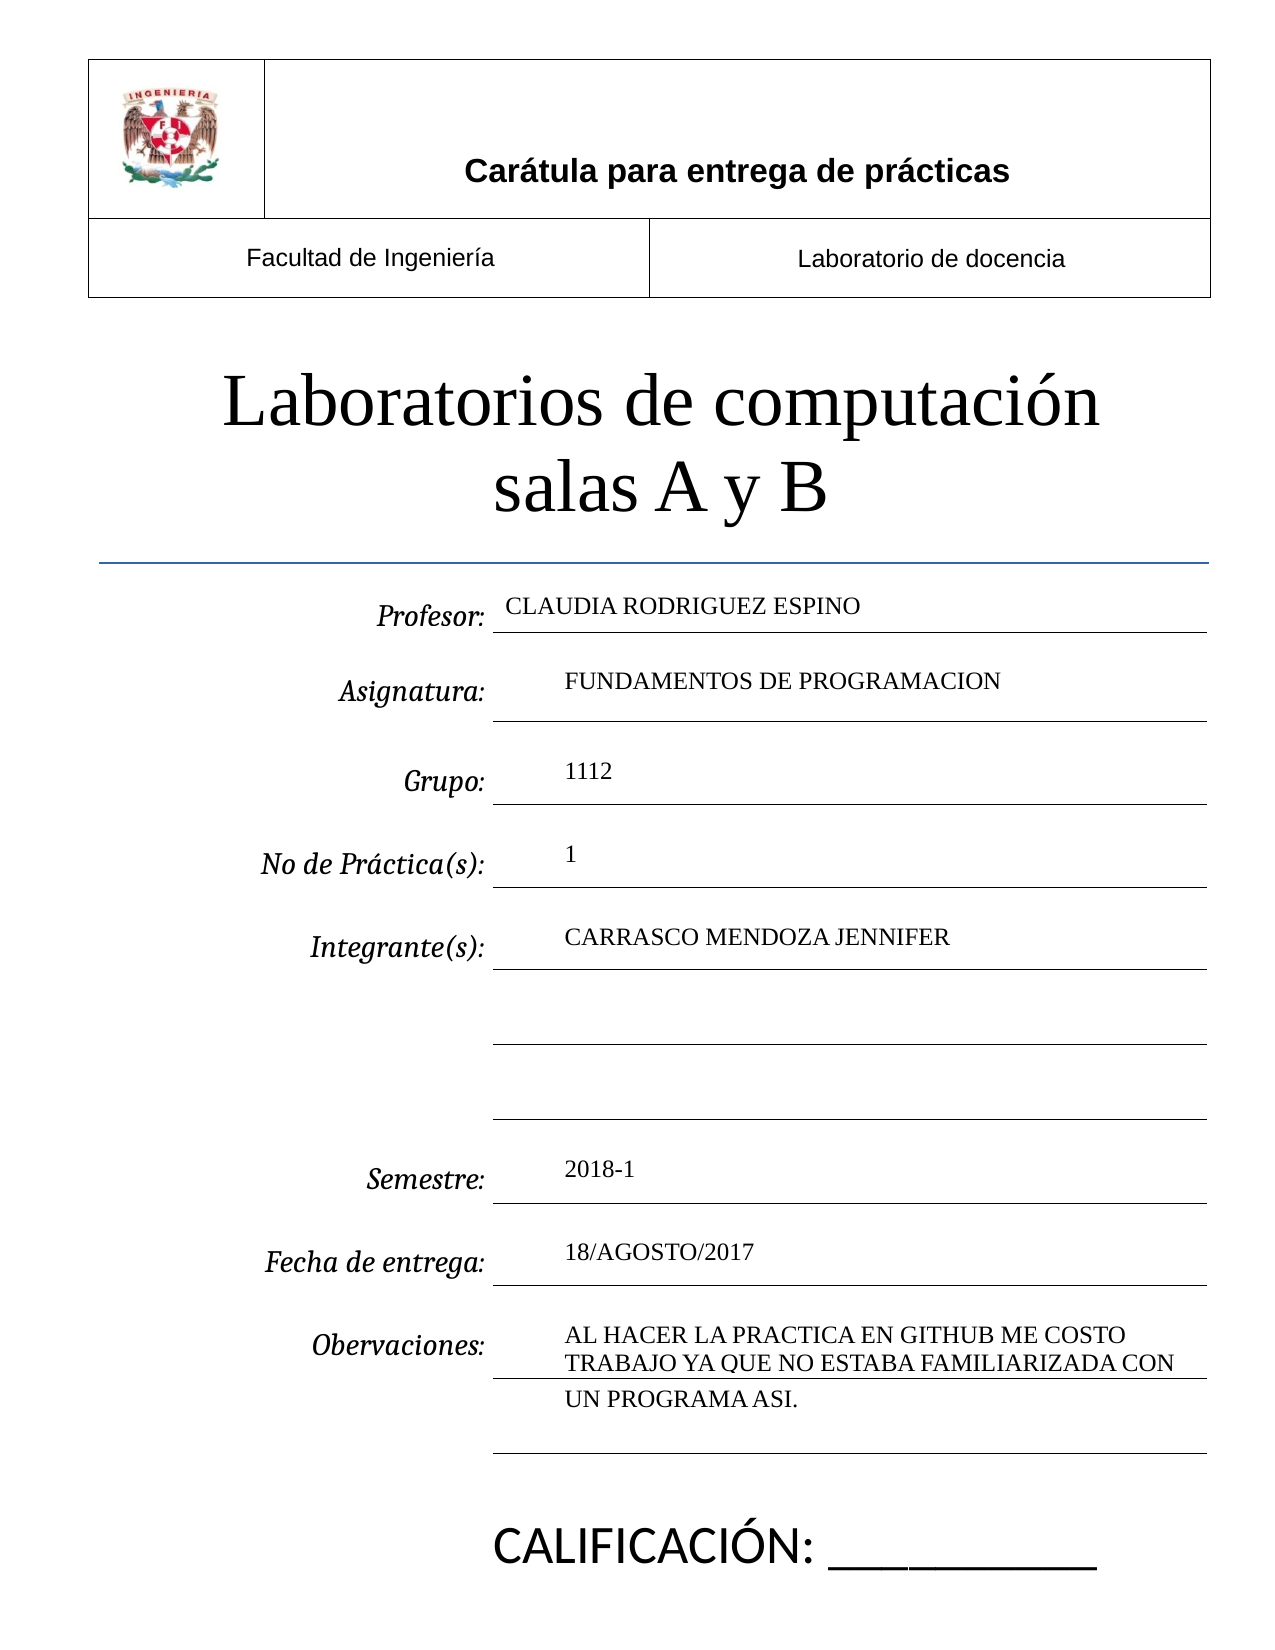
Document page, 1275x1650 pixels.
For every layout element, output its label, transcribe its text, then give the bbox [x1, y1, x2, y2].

table_header Profesor: [118, 564, 493, 631]
text salas A y B [118, 441, 1205, 528]
table_header [118, 556, 493, 562]
table_cell [118, 969, 493, 1044]
table_cell [493, 1045, 1207, 1119]
table_cell Asignatura: [118, 631, 493, 721]
table_cell UN PROGRAMA ASI. [493, 1379, 1207, 1453]
table_cell [493, 970, 1207, 1044]
table_header Carátula para entrega de prácticas [265, 60, 1210, 217]
table_cell Fecha de entrega: [118, 1203, 493, 1285]
table_cell AL HACER LA PRACTICA EN GITHUB ME COSTO TRABAJO YA QUE NO ESTABA FAMILIARIZADA CON [493, 1286, 1207, 1378]
table_cell FUNDAMENTOS DE PROGRAMACION [493, 633, 1207, 721]
table_header CLAUDIA RODRIGUEZ ESPINO [493, 564, 1207, 631]
table_cell CARRASCO MENDOZA JENNIFER [493, 888, 1207, 969]
table_cell 18/AGOSTO/2017 [493, 1204, 1207, 1285]
table_cell Integrante(s): [118, 887, 493, 969]
table_cell No de Práctica(s): [118, 804, 493, 887]
table_cell Facultad de Ingeniería [89, 219, 649, 297]
table_cell Semestre: [118, 1119, 493, 1202]
table_cell 1 [493, 805, 1207, 887]
table_cell Grupo: [118, 721, 493, 804]
table_header [493, 556, 1207, 562]
table_cell Obervaciones: [118, 1285, 493, 1378]
table_cell [118, 1044, 493, 1119]
table_cell 2018-1 [493, 1120, 1207, 1202]
table_cell [118, 1378, 493, 1453]
table_cell Laboratorio de docencia [650, 219, 1210, 297]
table_cell 1112 [493, 722, 1207, 804]
table_header [89, 60, 264, 217]
text CALIFICACIÓN: __________ [118, 1511, 1205, 1577]
text Laboratorios de computación [118, 355, 1205, 441]
